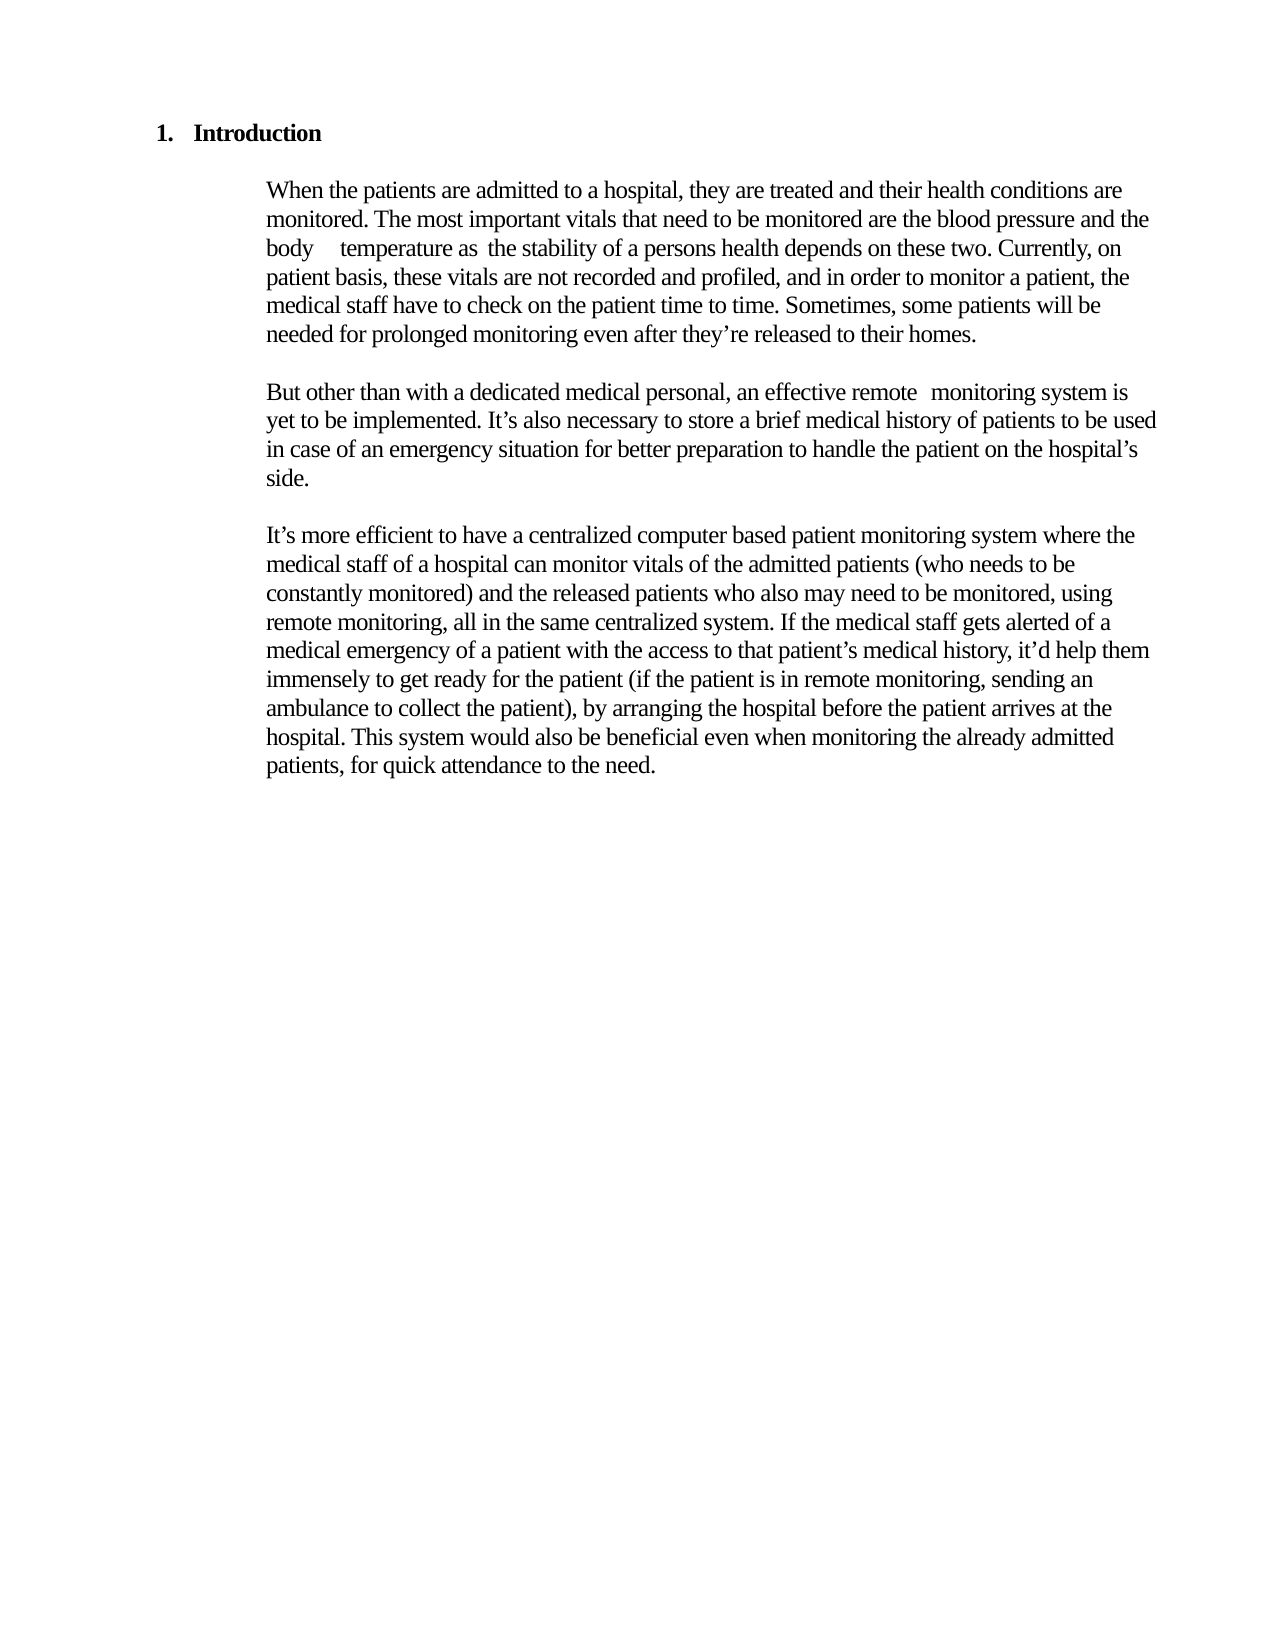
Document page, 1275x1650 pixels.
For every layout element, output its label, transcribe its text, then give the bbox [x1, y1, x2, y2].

text When the patients are admitted to a hospital, they are treated and their health conditions are monitored. The most important vitals that need to be monitored are the blood pressure and the body temperature as the stability of a persons health depends on these two. Currently, on patient basis, these vitals are not recorded and profiled, and in order to monitor a patient, the medical staff have to check on the patient time to time. Sometimes, some patients will be needed for prolonged monitoring even after they’re released to their homes. [118, 176, 1157, 348]
text But other than with a dedicated medical personal, an effective remote monitoring system is yet to be implemented. It’s also necessary to store a brief medical history of patients to be used in case of an emergency situation for better preparation to handle the patient on the hospital’s side. [118, 377, 1157, 492]
list Introduction [156, 118, 1157, 147]
text It’s more efficient to have a centralized computer based patient monitoring system where the medical staff of a hospital can monitor vitals of the admitted patients (who needs to be constantly monitored) and the released patients who also may need to be monitored, using remote monitoring, all in the same centralized system. If the medical staff gets alerted of a medical emergency of a patient with the access to that patient’s medical history, it’d help them immensely to get ready for the patient (if the patient is in remote monitoring, sending an ambulance to collect the patient), by arranging the hospital before the patient arrives at the hospital. This system would also be beneficial even when monitoring the already admitted patients, for quick attendance to the need. [118, 521, 1157, 779]
